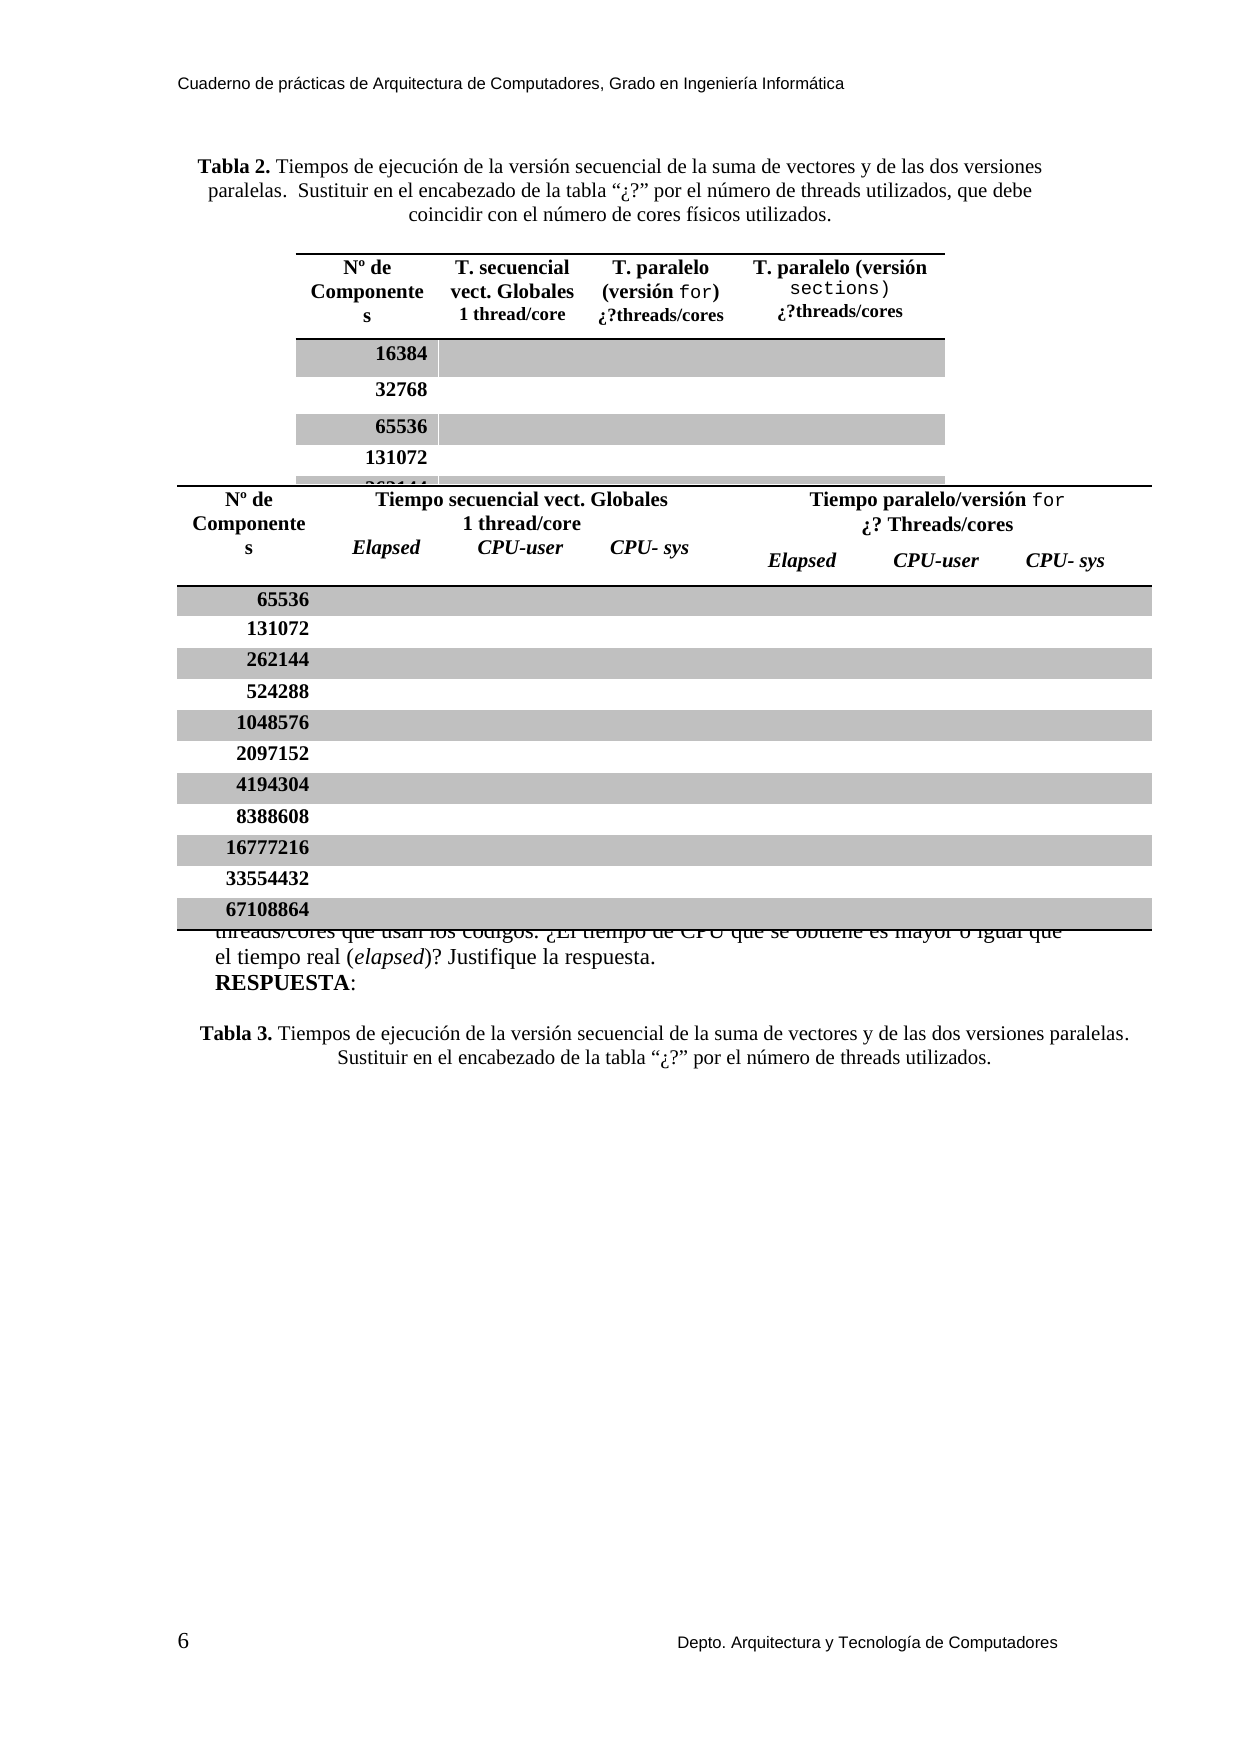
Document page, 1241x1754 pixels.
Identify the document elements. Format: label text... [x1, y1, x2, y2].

table_header Nº de Componentes [177, 487, 320, 585]
table_cell [723, 710, 1152, 741]
table_cell 32768 [296, 377, 438, 413]
table_cell [320, 679, 723, 710]
table_cell [320, 898, 723, 929]
table_cell [166, 226, 1074, 485]
table_cell [735, 445, 945, 476]
list Rellenar una tabla como la Tabla 3 para el PC local con el tiempo de ejecución, tiempo de CPU del usuario y tiempo CPU del sistema obtenidos con time para el ejecutable del ejercicio 7 y para el programa secuencial del Listado 1. Ponga en la tabla el número de threads/cores que usan los códigos. ¿El tiempo de CPU que se obtiene es mayor o igual que el tiempo real (elapsed)? Justifique la respuesta. [177, 931, 1063, 969]
table_header Tabla 2. Tiempos de ejecución de la versión secuencial de la suma de vectores y de las dos versiones paralelas. Sustituir en el encabezado de la tabla “¿?” por el número de threads utilizados, que debe coincidir con el número de cores físicos utilizados. [166, 129, 1074, 226]
table_cell [586, 377, 735, 413]
table_cell [320, 835, 723, 866]
table_cell 16384 [296, 340, 438, 377]
table_cell 131072 [177, 616, 320, 647]
table_cell [320, 741, 723, 772]
table_cell [320, 648, 723, 679]
table_cell [320, 710, 723, 741]
table_cell [723, 616, 1152, 647]
table_header Tiempo paralelo/versión for ¿? Threads/cores Elapsed CPU-user CPU- sys [723, 487, 1152, 585]
table_cell [320, 804, 723, 835]
table_cell [723, 804, 1152, 835]
table_cell [320, 773, 723, 804]
table_header T. secuencial vect. Globales 1 thread/core [439, 255, 586, 338]
table_cell [320, 587, 723, 616]
table_cell 16777216 [177, 835, 320, 866]
table_cell 8388608 [177, 804, 320, 835]
table_header Tiempo secuencial vect. Globales 1 thread/core Elapsed CPU-user CPU- sys [320, 487, 723, 585]
table_cell [735, 377, 945, 413]
table_cell 262144 [177, 648, 320, 679]
table_cell [586, 414, 735, 445]
table_cell [723, 679, 1152, 710]
table_cell 65536 [177, 587, 320, 616]
table_header Nº de Componentes [296, 255, 438, 338]
table_header Tabla 3. Tiempos de ejecución de la versión secuencial de la suma de vectores y de las dos versiones paralelas. Sustituir en el encabezado de la tabla “¿?” por el número de threads utilizados. [166, 996, 1163, 1069]
table_cell [735, 476, 945, 485]
table_cell [735, 414, 945, 445]
table_cell [166, 1069, 1163, 1542]
table_cell 33554432 [177, 866, 320, 897]
table_cell [723, 587, 1152, 616]
table_cell 131072 [296, 445, 438, 476]
table_cell 262144 [296, 476, 438, 485]
table_cell [439, 377, 586, 413]
table_cell [586, 476, 735, 485]
table_cell [586, 340, 735, 377]
table_cell [439, 414, 586, 445]
table_cell 4194304 [177, 773, 320, 804]
table_cell [439, 340, 586, 377]
table_cell 67108864 [177, 898, 320, 929]
table_cell [723, 866, 1152, 897]
table_cell 1048576 [177, 710, 320, 741]
table_cell [166, 485, 177, 759]
table_cell [320, 616, 723, 647]
table_cell 65536 [296, 414, 438, 445]
table_header T. paralelo (versión for) ¿?threads/cores [586, 255, 735, 338]
table_cell [735, 340, 945, 377]
text RESPUESTA: [215, 969, 1063, 996]
table_cell [320, 866, 723, 897]
table_cell [586, 445, 735, 476]
table_cell [723, 648, 1152, 679]
table_cell 524288 [177, 679, 320, 710]
table_cell [723, 773, 1152, 804]
table_cell [723, 741, 1152, 772]
table_cell [723, 898, 1152, 929]
table_cell [439, 476, 586, 485]
table_header T. paralelo (versión sections) ¿?threads/cores [735, 255, 945, 338]
table_cell [723, 835, 1152, 866]
table_cell [439, 445, 586, 476]
table_cell 2097152 [177, 741, 320, 772]
